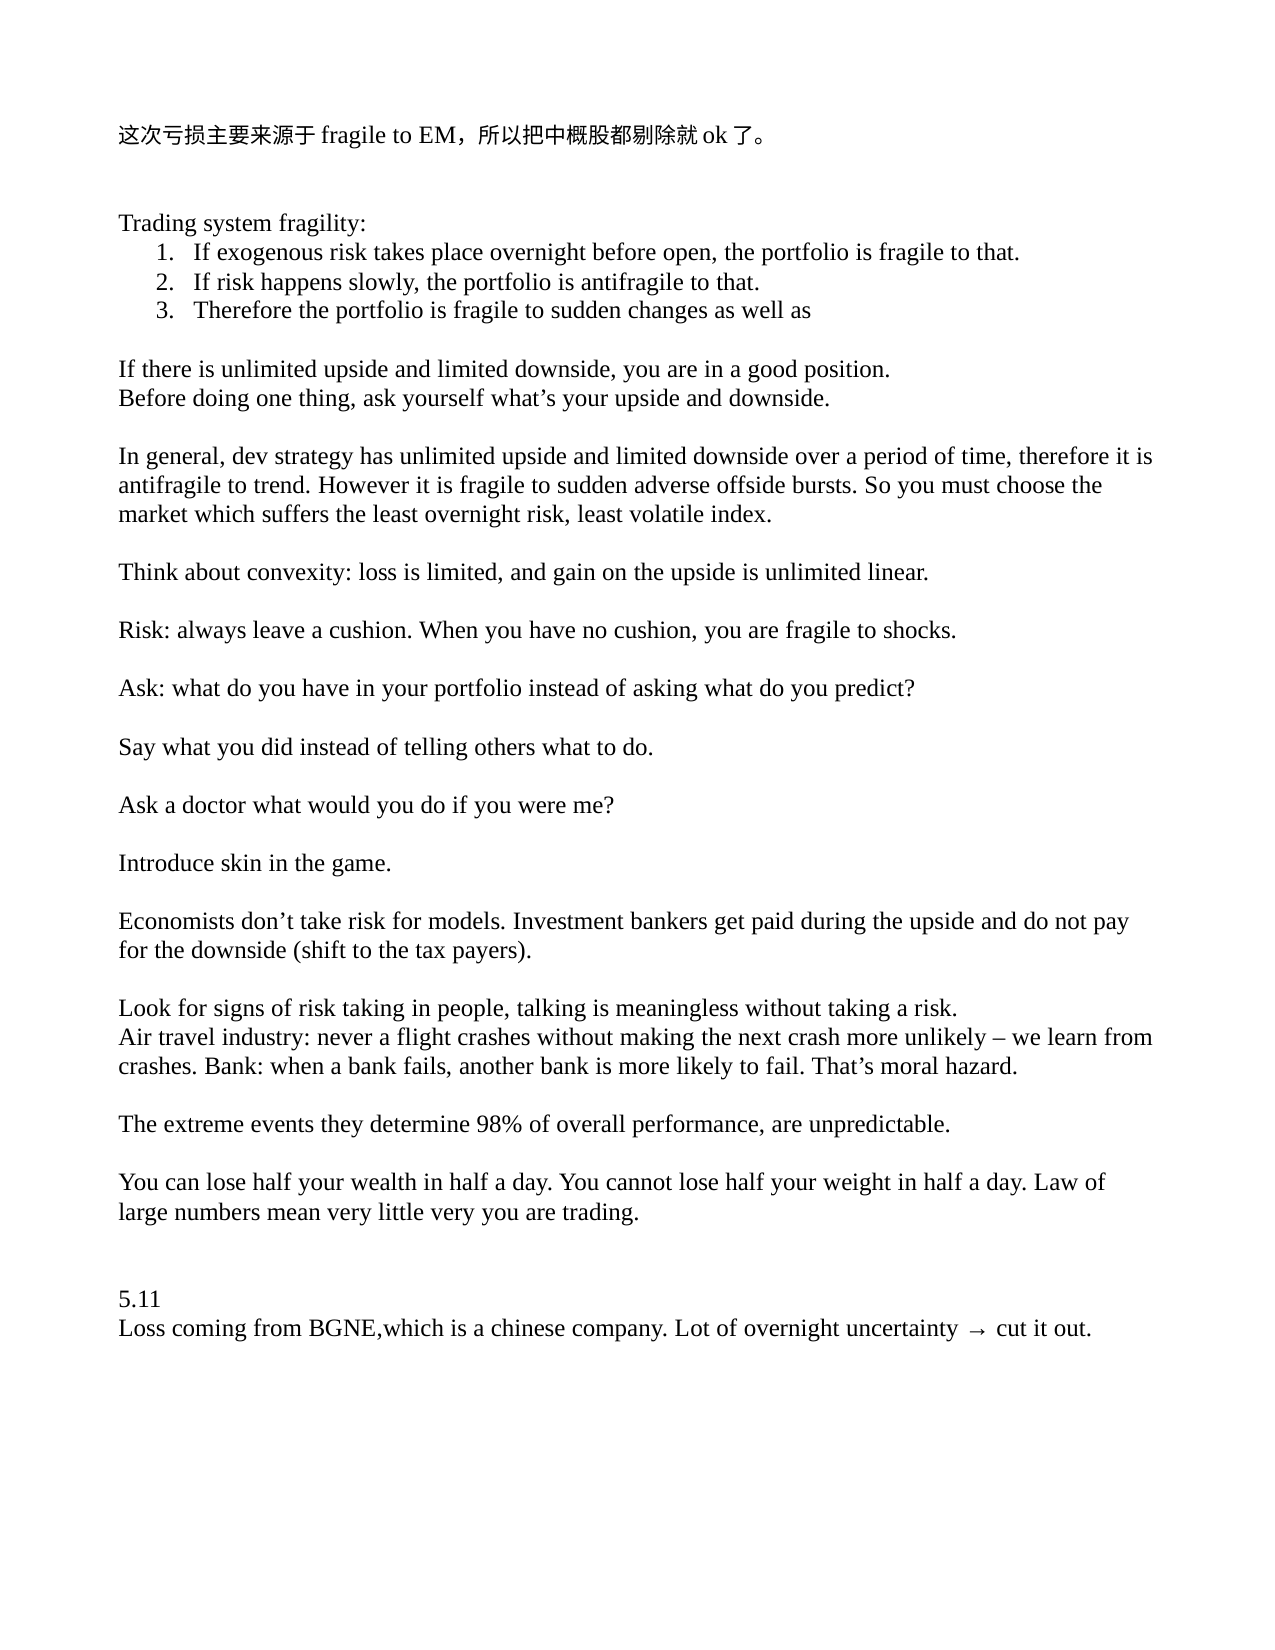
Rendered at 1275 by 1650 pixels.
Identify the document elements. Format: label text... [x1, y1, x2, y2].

text Economists don’t take risk for models. Investment bankers get paid during the upside and do not pay for the downside (shift to the tax payers). [118, 906, 1157, 964]
text If there is unlimited upside and limited downside, you are in a good position. [118, 353, 1157, 383]
text Introduce skin in the game. [118, 848, 1157, 877]
text 5.11 [118, 1283, 1157, 1313]
text Say what you did instead of telling others what to do. [118, 731, 1157, 760]
text You can lose half your wealth in half a day. You cannot lose half your weight in half a day. Law of large numbers mean very little very you are trading. [118, 1167, 1157, 1225]
text Think about convexity: loss is limited, and gain on the upside is unlimited linear. [118, 557, 1157, 586]
text Ask: what do you have in your portfolio instead of asking what do you predict? [118, 673, 1157, 702]
list Therefore the portfolio is fragile to sudden changes as well as [156, 295, 1157, 324]
text Trading system fragility: [118, 208, 1157, 237]
text Loss coming from BGNE,which is a chinese company. Lot of overnight uncertainty → cut it out. [118, 1313, 1157, 1342]
text Look for signs of risk taking in people, talking is meaningless without taking a risk. [118, 993, 1157, 1022]
text 这次亏损主要来源于fragile to EM，所以把中概股都剔除就ok了。 [118, 118, 1157, 150]
text The extreme events they determine 98% of overall performance, are unpredictable. [118, 1109, 1157, 1138]
text Risk: always leave a cushion. When you have no cushion, you are fragile to shocks. [118, 615, 1157, 644]
text Air travel industry: never a flight crashes without making the next crash more unlikely – we learn from crashes. Bank: when a bank fails, another bank is more likely to fail. That’s moral hazard. [118, 1022, 1157, 1080]
list If risk happens slowly, the portfolio is antifragile to that. [156, 266, 1157, 295]
text Before doing one thing, ask yourself what’s your upside and downside. [118, 383, 1157, 412]
text In general, dev strategy has unlimited upside and limited downside over a period of time, therefore it is antifragile to trend. However it is fragile to sudden adverse offside bursts. So you must choose the market which suffers the least overnight risk, least volatile index. [118, 441, 1157, 528]
list If exogenous risk takes place overnight before open, the portfolio is fragile to that. [156, 237, 1157, 266]
text Ask a doctor what would you do if you were me? [118, 789, 1157, 818]
